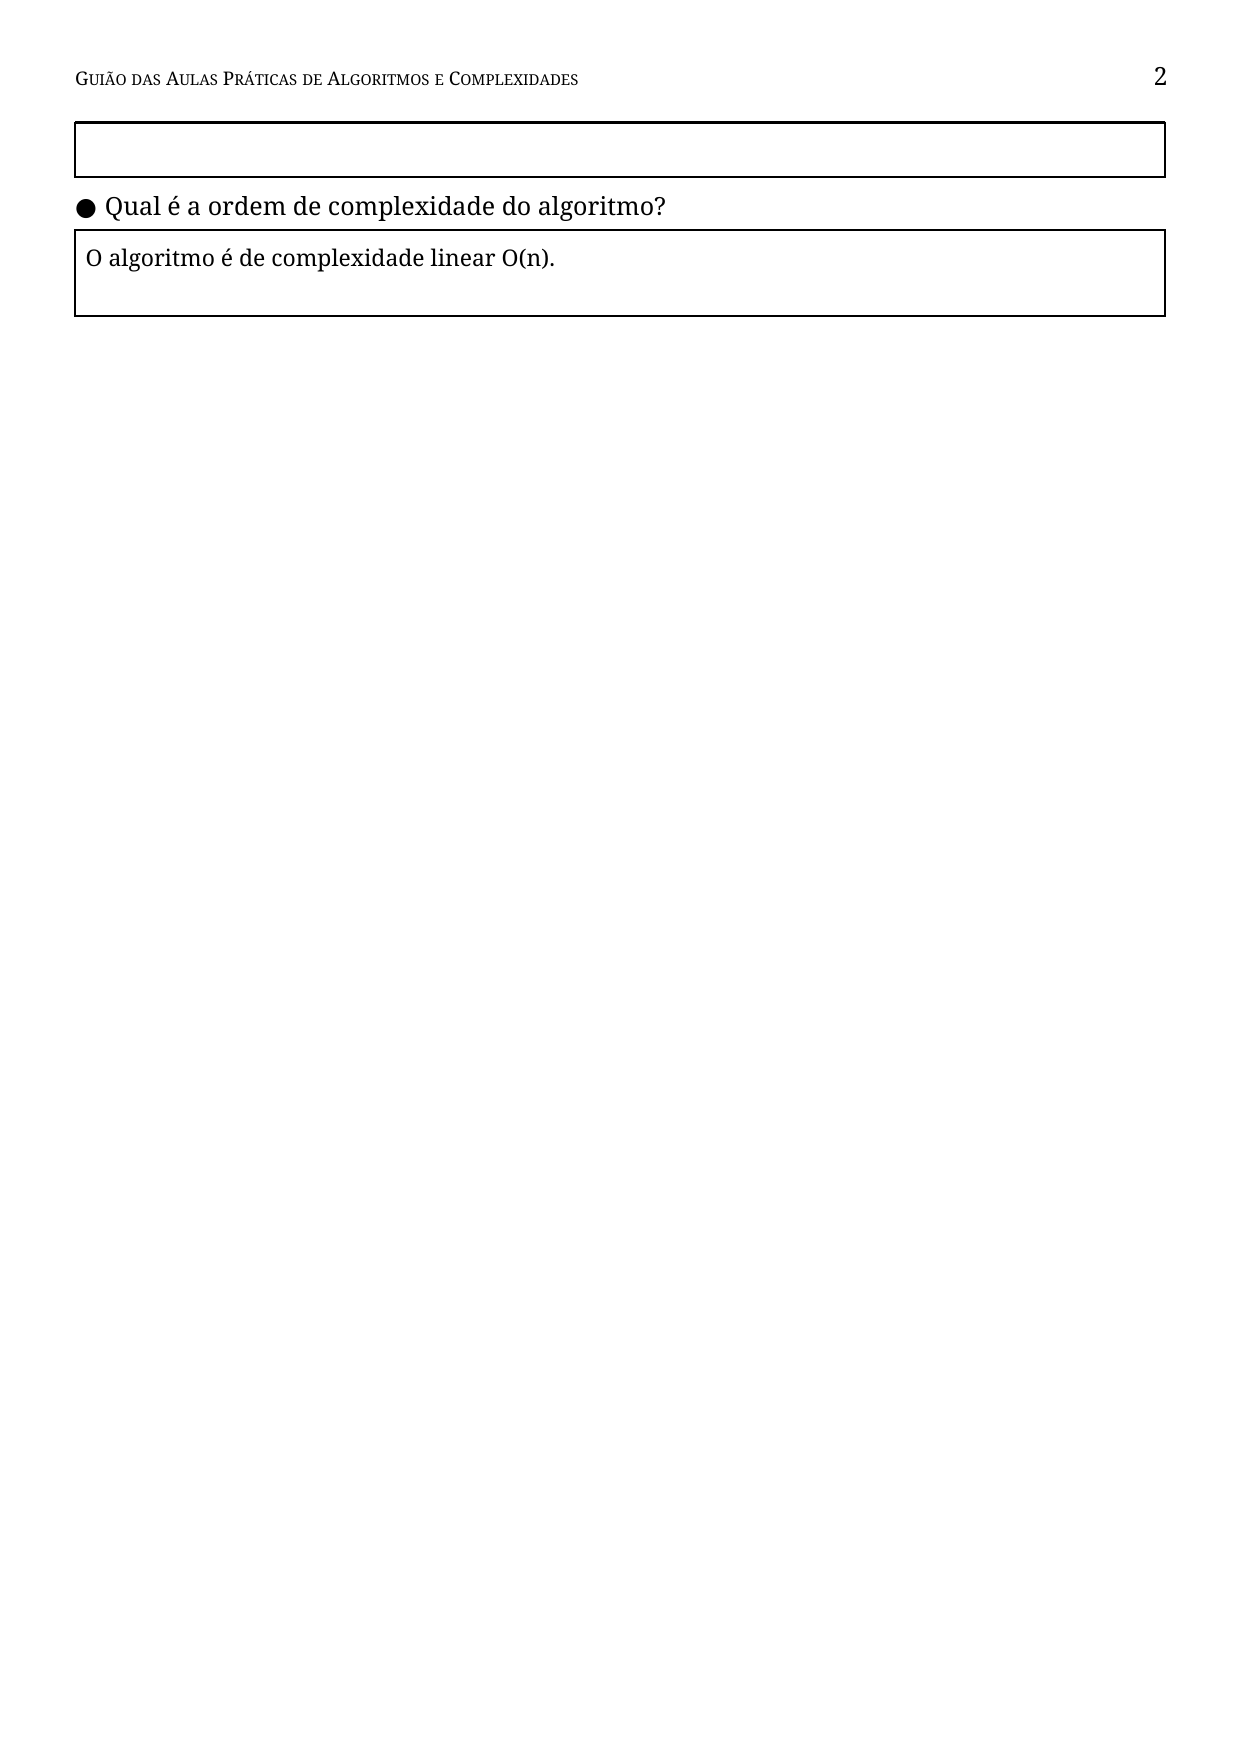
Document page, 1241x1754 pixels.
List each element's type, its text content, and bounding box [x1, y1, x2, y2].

list Qual é a ordem de complexidade do algoritmo? [75, 178, 1165, 229]
table_header O algoritmo é de complexidade linear O(n). [76, 231, 1164, 314]
table_header [76, 124, 1164, 176]
